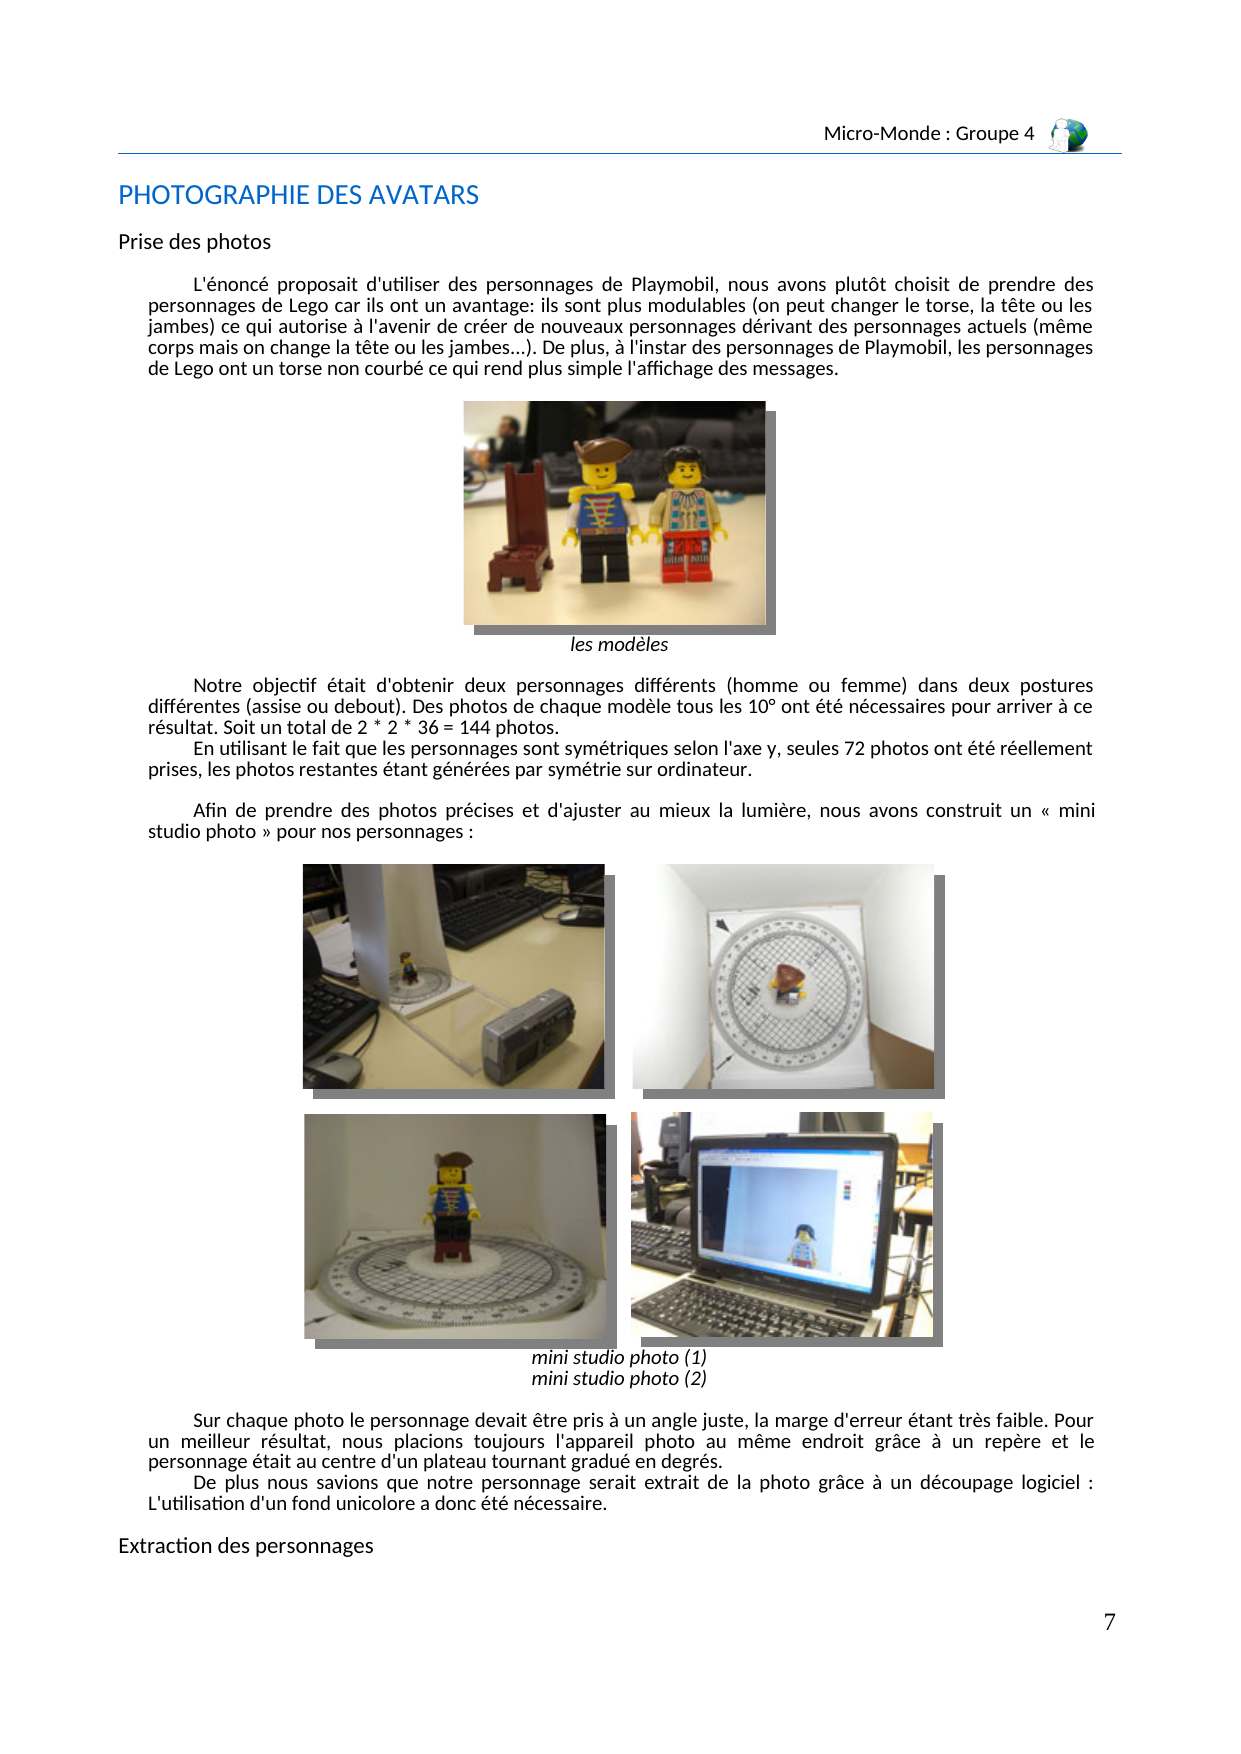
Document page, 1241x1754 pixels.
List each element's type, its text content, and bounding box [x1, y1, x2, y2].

text De plus nous savions que notre personnage serait extrait de la photo grâce à un découpage logiciel : L'utilisation d'un fond unicolore a donc été nécessaire. [148, 1474, 1095, 1516]
text Extraction des personnages [118, 1537, 1122, 1559]
text Afin de prendre des photos précises et d'ajuster au mieux la lumière, nous avons construit un « mini studio photo » pour nos personnages : [148, 802, 1095, 844]
text PHOTOGRAPHIE DES AVATARS [118, 182, 1095, 211]
text mini studio photo (2) [118, 1370, 1122, 1391]
text mini studio photo (1) [118, 864, 1122, 1370]
picture [463, 401, 766, 625]
text Prise des photos [118, 232, 1122, 255]
picture [304, 1114, 607, 1339]
text les modèles [118, 401, 1122, 677]
text Sur chaque photo le personnage devait être pris à un angle juste, la marge d'erreur étant très faible. Pour un meilleur résultat, nous placions toujours l'appareil photo au même endroit grâce à un repère et le personnage était au centre d'un plateau tournant gradué en degrés. [148, 1412, 1095, 1474]
text Notre objectif était d'obtenir deux personnages différents (homme ou femme) dans deux postures différentes (assise ou debout). Des photos de chaque modèle tous les 10° ont été nécessaires pour arriver à ce résultat. Soit un total de 2 * 2 * 36 = 144 photos. [148, 677, 1095, 739]
text L'énoncé proposait d'utiliser des personnages de Playmobil, nous avons plutôt choisit de prendre des personnages de Lego car ils ont un avantage: ils sont plus modulables (on peut changer le torse, la tête ou les jambes) ce qui autorise à l'avenir de créer de nouveaux personnages dérivant des personnages actuels (même corps mais on change la tête ou les jambes...). De plus, à l'instar des personnages de Playmobil, les personnages de Lego ont un torse non courbé ce qui rend plus simple l'affichage des messages. [148, 276, 1095, 380]
picture [1047, 118, 1091, 153]
picture [632, 864, 935, 1089]
picture [302, 864, 605, 1089]
picture [631, 1112, 933, 1337]
text En utilisant le fait que les personnages sont symétriques selon l'axe y, seules 72 photos ont été réellement prises, les photos restantes étant générées par symétrie sur ordinateur. [148, 739, 1095, 781]
